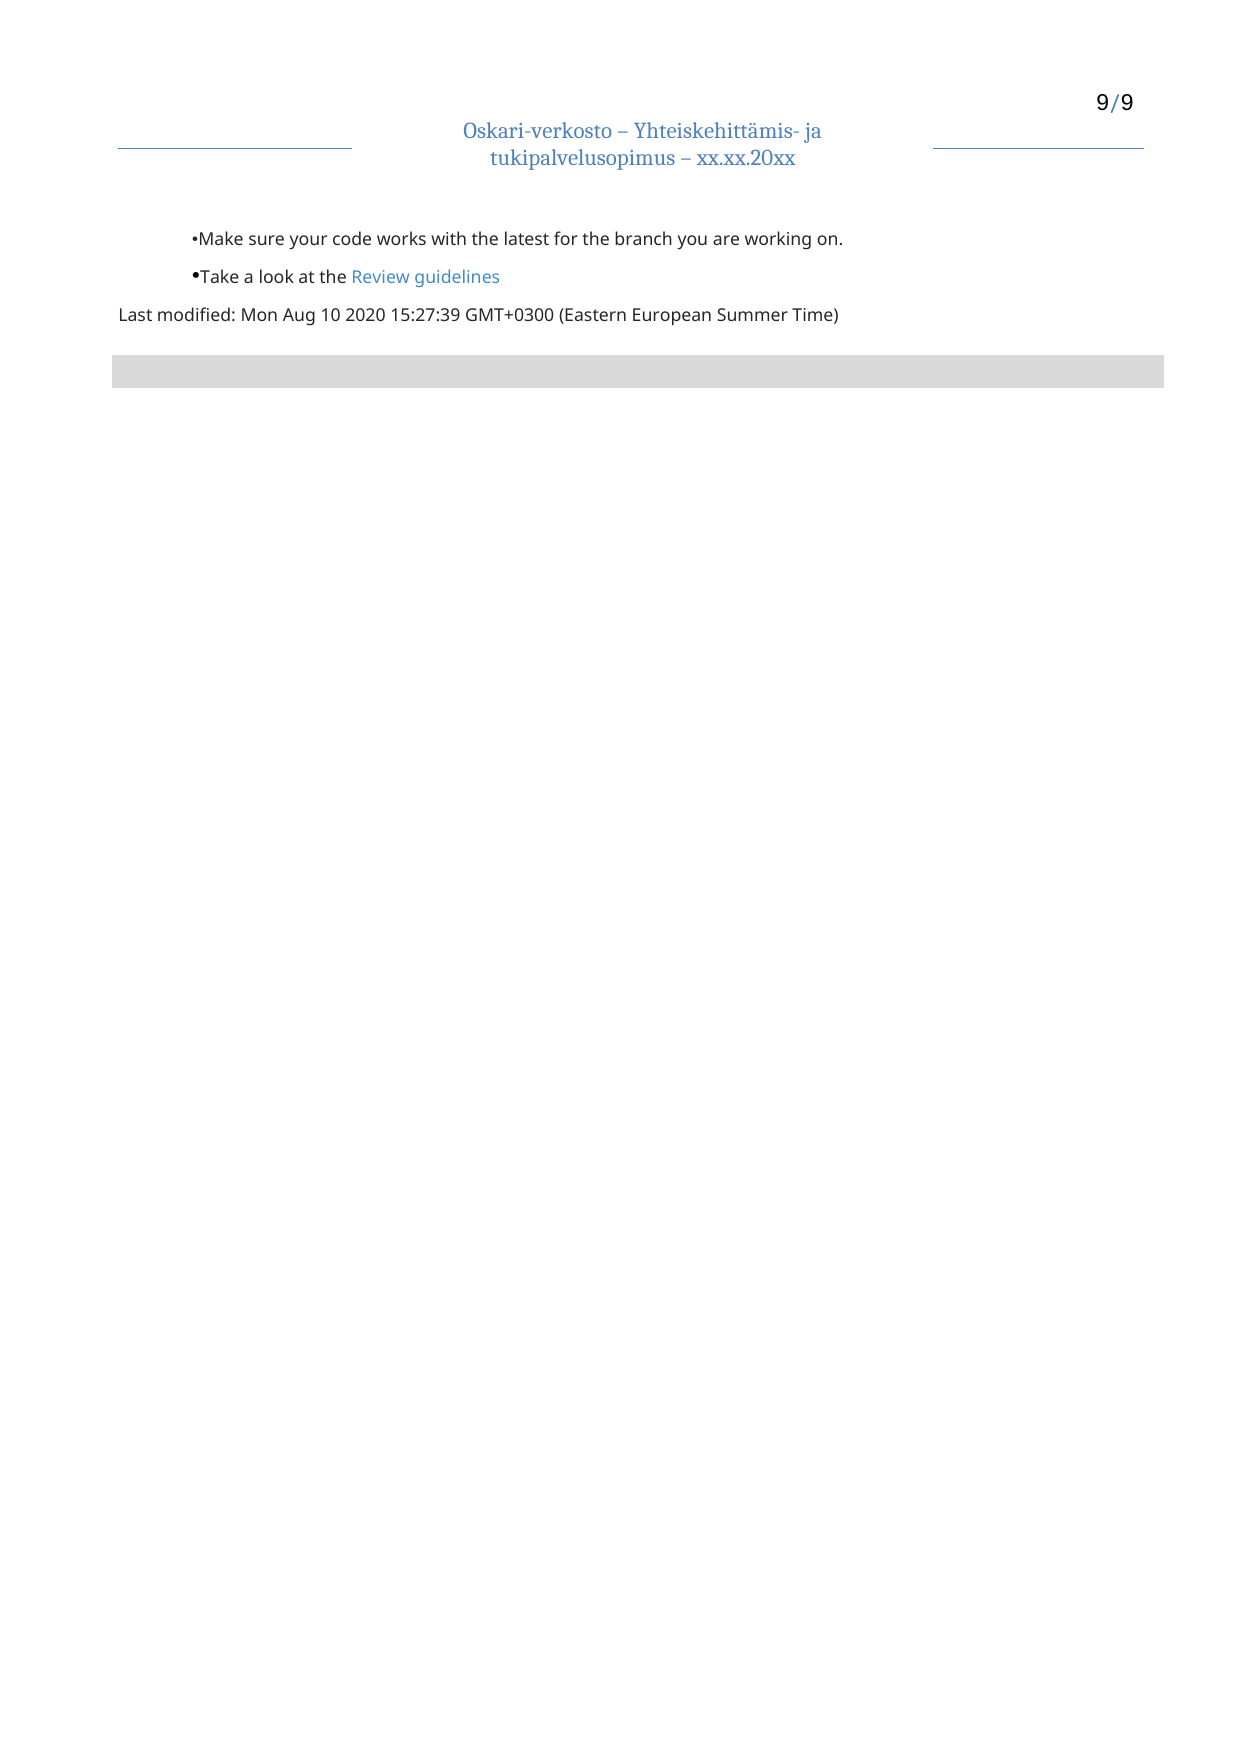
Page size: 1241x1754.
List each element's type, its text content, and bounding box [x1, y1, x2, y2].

list Take a look at the Review guidelines [118, 264, 1157, 289]
list Make sure your code works with the latest for the branch you are working on. [118, 226, 1157, 251]
text Last modified: Mon Aug 10 2020 15:27:39 GMT+0300 (Eastern European Summer Time) [118, 303, 1157, 327]
